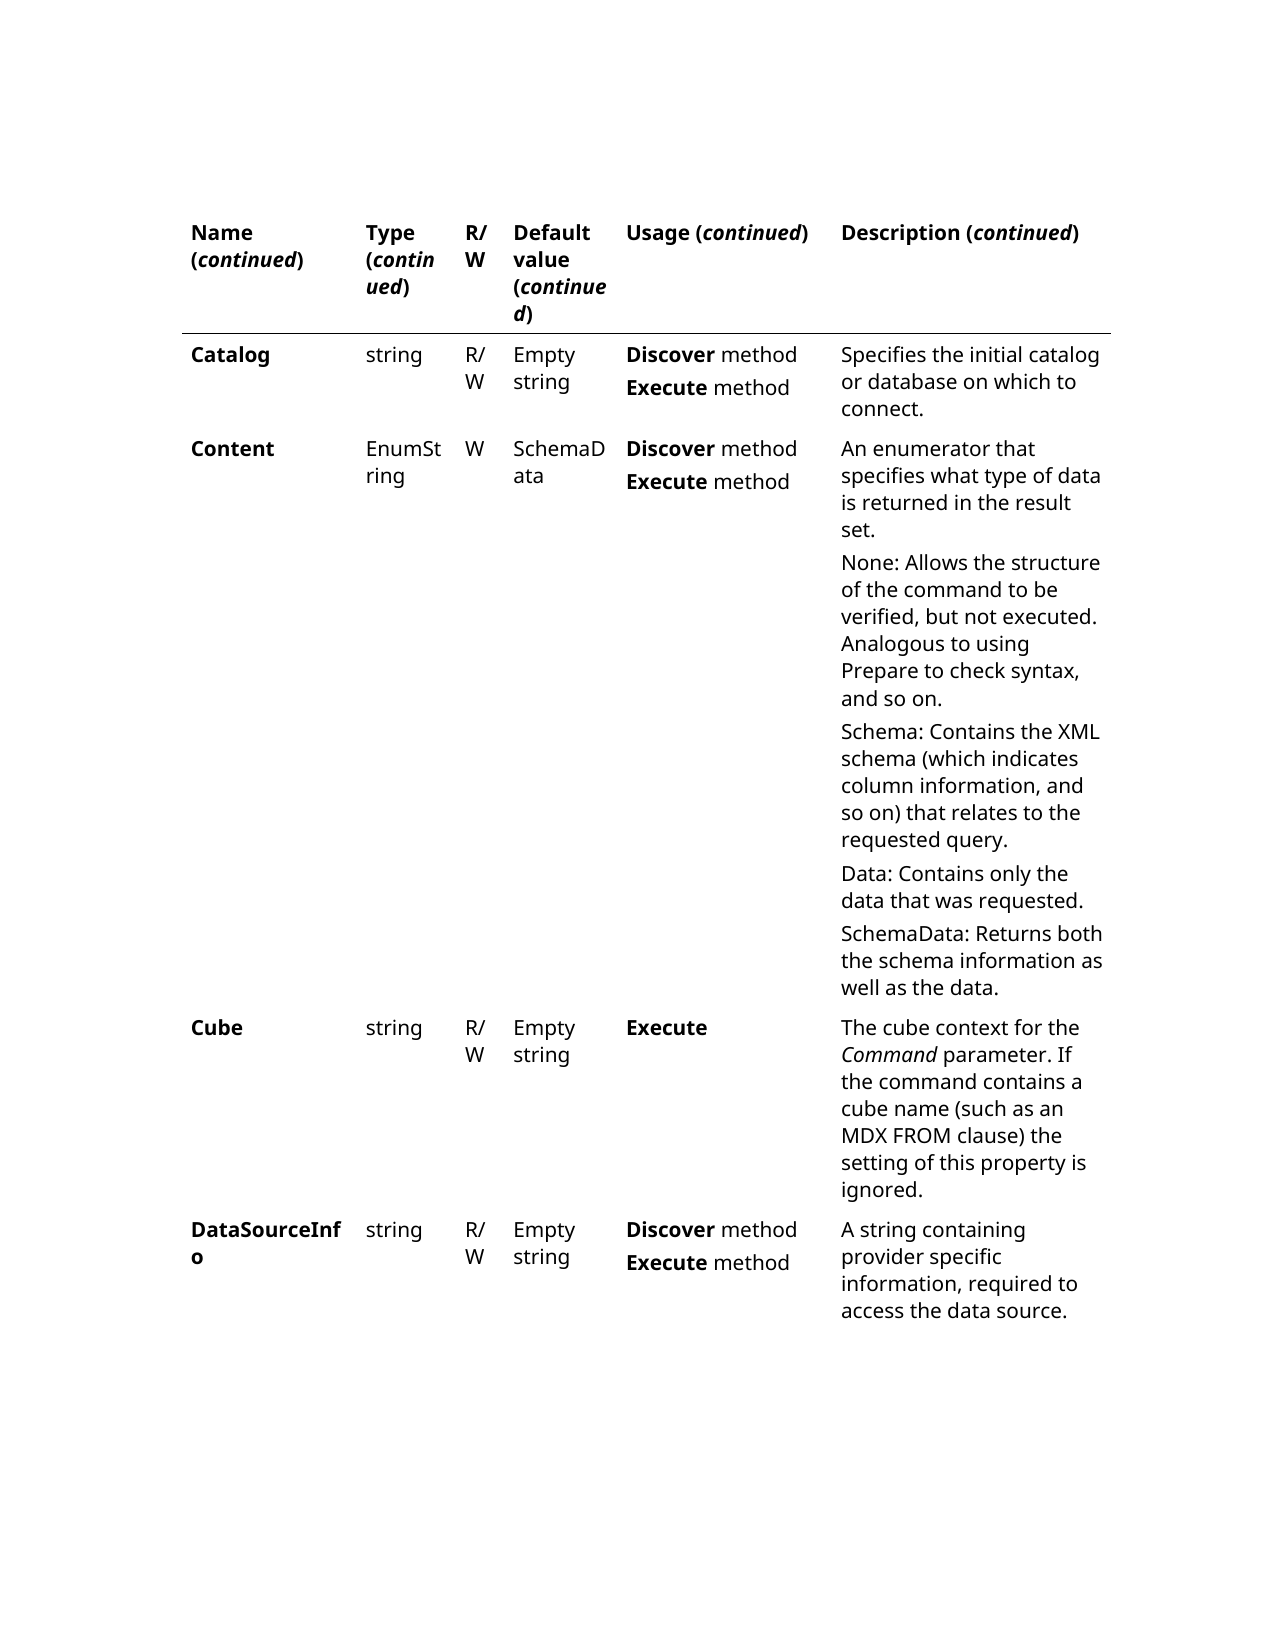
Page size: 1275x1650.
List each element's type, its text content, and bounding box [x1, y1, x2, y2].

table_cell Specifies the initial catalog or database on which to connect. [833, 334, 1111, 428]
table_cell Execute [618, 1007, 832, 1209]
table_cell An enumerator that specifies what type of data is returned in the result set. None: Allows the structure of the command to be verified, but not executed. Analogous to using Prepare to check syntax, and so on. Schema: Contains the XML schema (which indicates column information, and so on) that relates to the requested query. Data: Contains only the data that was requested. SchemaData: Returns both the schema information as well as the data. [833, 428, 1111, 1007]
table_cell A string containing provider specific information, required to access the data source. [833, 1209, 1111, 1330]
table_cell Empty string [505, 334, 617, 428]
table_cell EnumString [357, 428, 456, 1007]
table_cell R/W [456, 334, 505, 428]
table_header R/W [456, 213, 505, 333]
table_header Type (continued) [357, 213, 456, 333]
table_cell Empty string [505, 1209, 617, 1330]
table_header Description (continued) [833, 213, 1111, 333]
table_cell The cube context for the Command parameter. If the command contains a cube name (such as an MDX FROM clause) the setting of this property is ignored. [833, 1007, 1111, 1209]
table_cell Content [182, 428, 357, 1007]
table_cell Catalog [182, 334, 357, 428]
table_cell string [357, 334, 456, 428]
table_header Name (continued) [182, 213, 357, 333]
table_cell R/W [456, 1007, 505, 1209]
table_cell Cube [182, 1007, 357, 1209]
table_cell Empty string [505, 1007, 617, 1209]
table_cell Discover method Execute method [618, 1209, 832, 1330]
table_cell string [357, 1209, 456, 1330]
table_cell Discover method Execute method [618, 428, 832, 1007]
table_cell DataSourceInfo [182, 1209, 357, 1330]
table_cell R/W [456, 1209, 505, 1330]
table_cell Discover method Execute method [618, 334, 832, 428]
table_cell string [357, 1007, 456, 1209]
table_header Usage (continued) [618, 213, 832, 333]
table_cell SchemaData [505, 428, 617, 1007]
table_header Default value (continued) [505, 213, 617, 333]
table_cell W [456, 428, 505, 1007]
